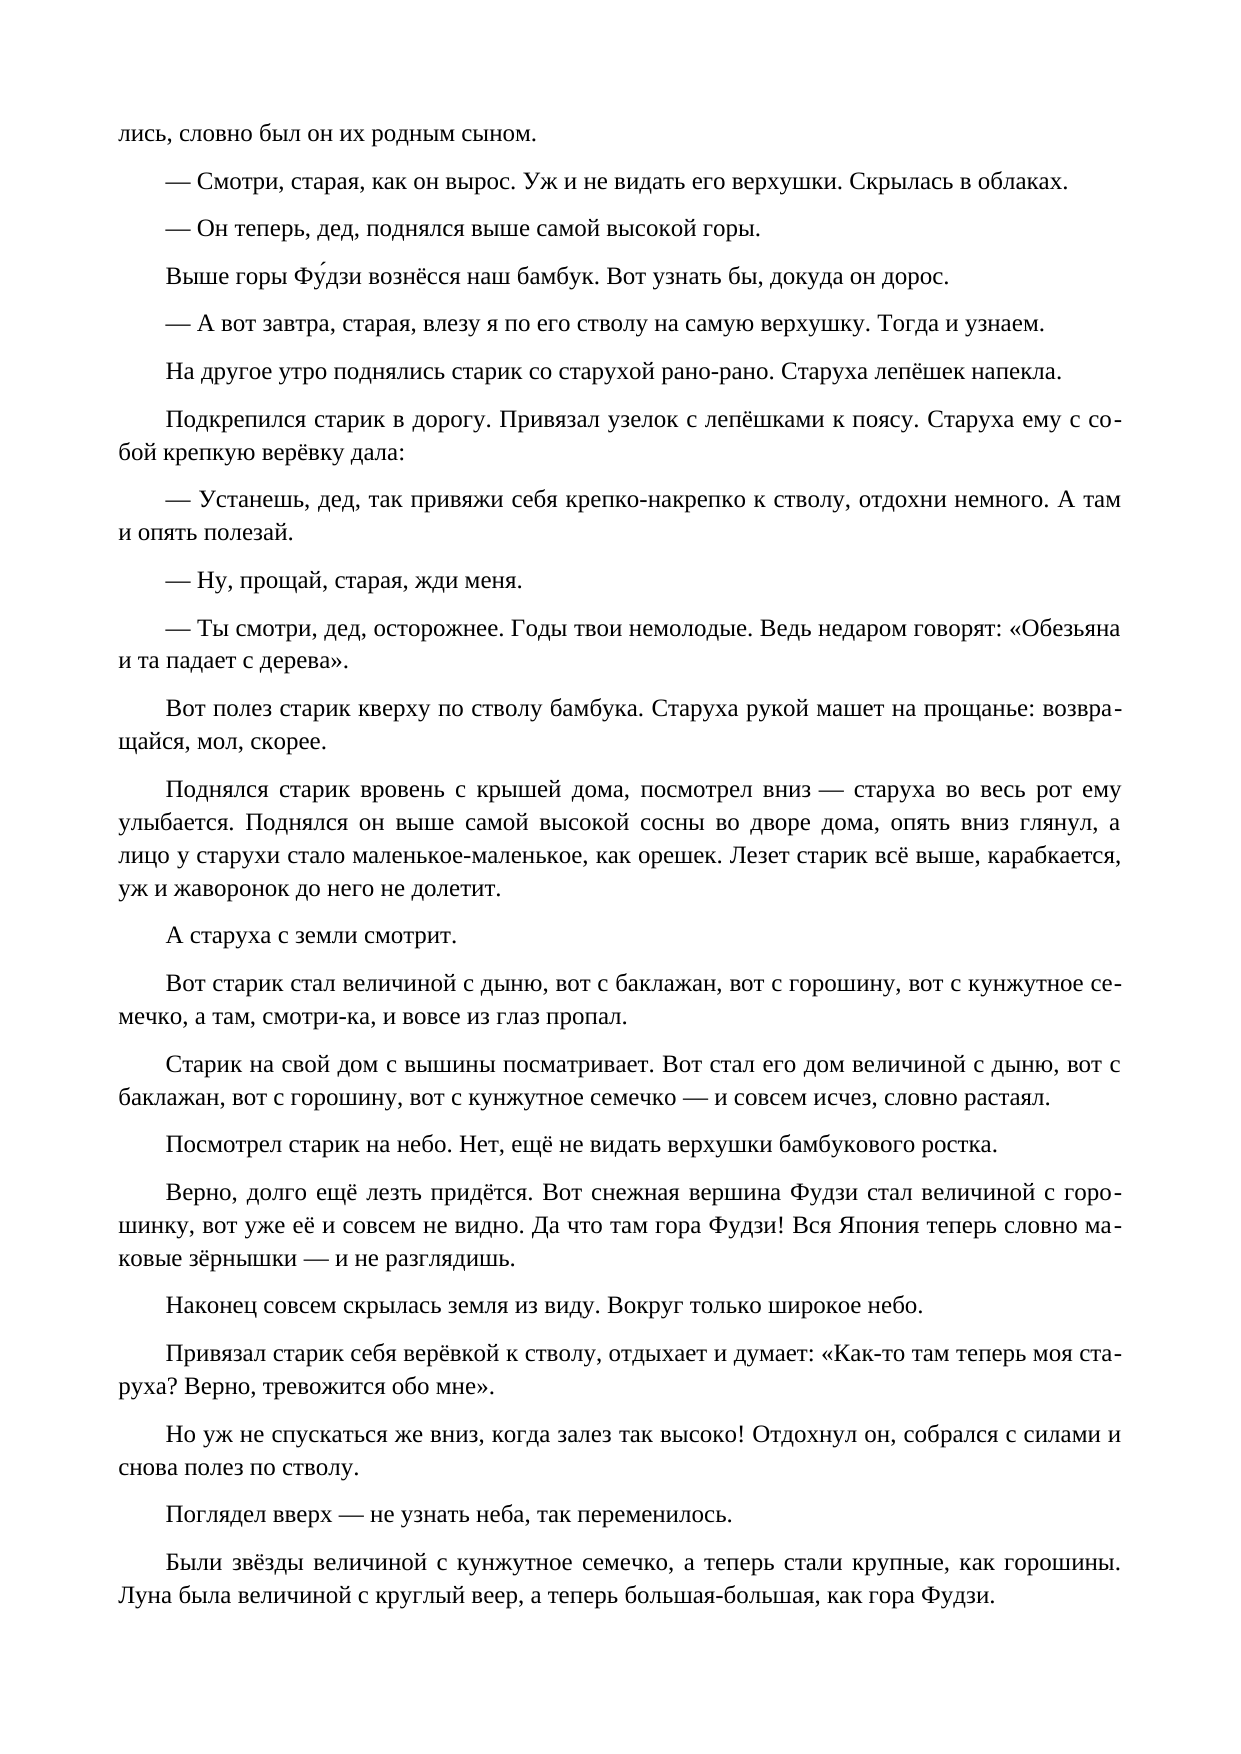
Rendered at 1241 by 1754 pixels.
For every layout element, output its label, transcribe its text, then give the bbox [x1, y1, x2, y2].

text Поднялся старик вровень с крышей дома, посмотрел вниз — старуха во весь рот ему улыбается. Поднялся он выше самой высокой сосны во дворе дома, опять вниз глянул, а лицо у старухи стало маленькое-маленькое, как орешек. Лезет старик всё выше, карабкается, уж и жаворонок до него не долетит. [118, 774, 1122, 902]
text На другое утро поднялись старик со старухой рано-рано. Старуха лепёшек напекла. [118, 356, 1122, 385]
text — Он теперь, дед, поднялся выше самой высокой горы. [118, 213, 1122, 242]
text — А вот завтра, старая, влезу я по его стволу на самую верхушку. Тогда и узнаем. [118, 308, 1122, 337]
text Были звёзды величиной с кунжутное семечко, а теперь стали крупные, как горошины. Луна была величиной с круглый веер, а теперь большая-большая, как гора Фудзи. [118, 1547, 1122, 1609]
text Наконец совсем скрылась земля из виду. Вокруг только широкое небо. [118, 1291, 1122, 1319]
text Поглядел вверх — не узнать неба, так переменилось. [118, 1499, 1122, 1528]
text — Устанешь, дед, так привяжи себя крепко-накрепко к стволу, отдохни немного. А там и опять полезай. [118, 484, 1122, 546]
text Но уж не спускаться же вниз, когда залез так высоко! Отдохнул он, собрался с силами и снова полез по стволу. [118, 1419, 1122, 1481]
text Верно, долго ещё лезть придётся. Вот снежная вершина Фудзи стал величиной с горо­шинку, вот уже её и совсем не видно. Да что там гора Фудзи! Вся Япония теперь словно ма­ковые зёрнышки — и не разглядишь. [118, 1177, 1122, 1272]
text А старуха с земли смотрит. [118, 921, 1122, 949]
text Привязал старик себя верёвкой к стволу, отдыхает и думает: «Как-то там теперь моя ста­руха? Верно, тревожится обо мне». [118, 1338, 1122, 1400]
text — Ты смотри, дед, осторожнее. Годы твои немолодые. Ведь недаром говорят: «Обезьяна и та падает с дерева». [118, 613, 1122, 674]
text Старик на свой дом с вышины посматривает. Вот стал его дом величиной с дыню, вот с баклажан, вот с горошину, вот с кунжутное семечко — и совсем исчез, словно растаял. [118, 1049, 1122, 1111]
text Посмотрел старик на небо. Нет, ещё не видать верхушки бамбукового ростка. [118, 1129, 1122, 1158]
text Вот полез старик кверху по стволу бамбука. Старуха рукой машет на прощанье: возвра­щайся, мол, скорее. [118, 693, 1122, 755]
text Выше горы Фу́дзи вознёсся наш бамбук. Вот узнать бы, докуда он дорос. [118, 261, 1122, 290]
text Подкрепился старик в дорогу. Привязал узелок с лепёшками к поясу. Старуха ему с со­бой крепкую верёвку дала: [118, 404, 1122, 466]
text — Смотри, старая, как он вырос. Уж и не видать его верхушки. Скрылась в облаках. [118, 166, 1122, 194]
text лись, словно был он их родным сыном. [118, 118, 1122, 147]
text Вот старик стал величиной с дыню, вот с баклажан, вот с горошину, вот с кунжутное се­мечко, а там, смотри-ка, и вовсе из глаз пропал. [118, 968, 1122, 1030]
text — Ну, прощай, старая, жди меня. [118, 565, 1122, 594]
